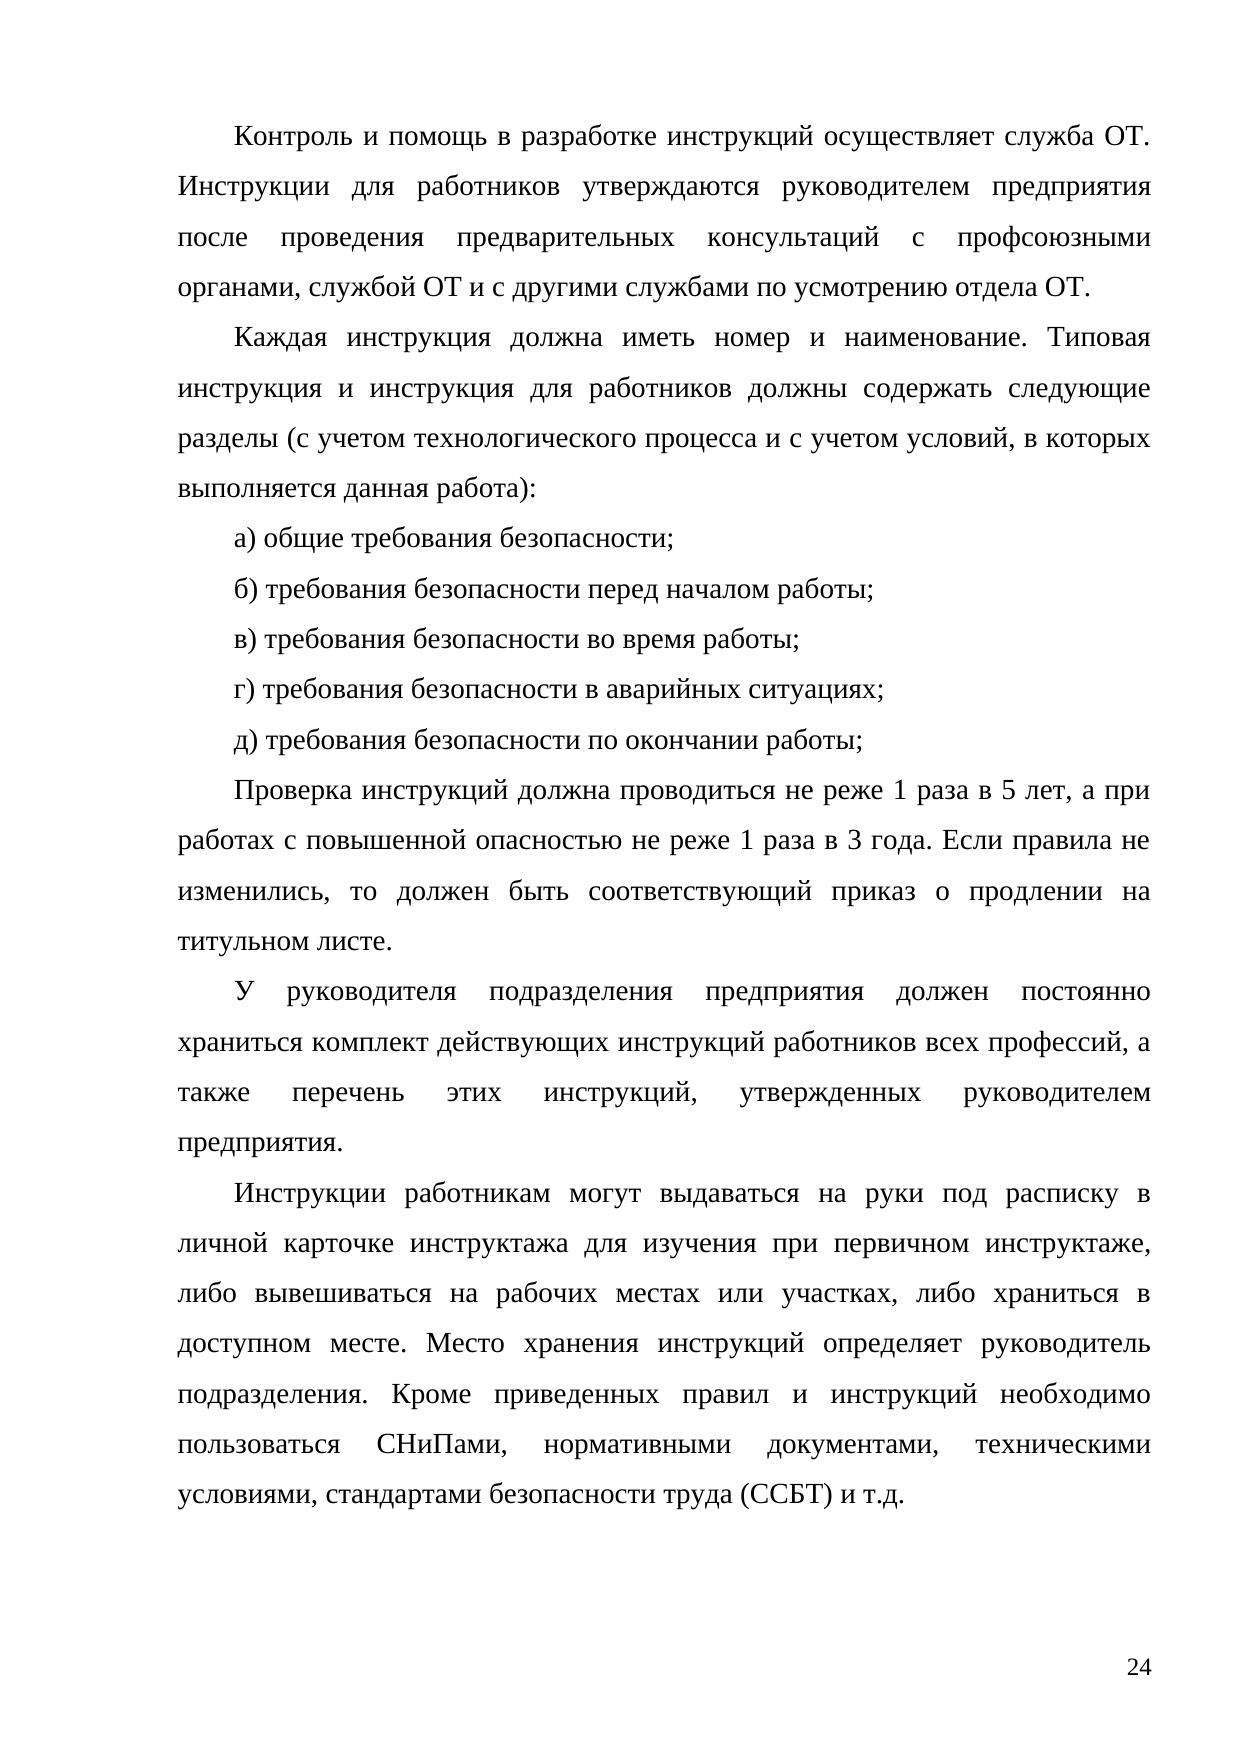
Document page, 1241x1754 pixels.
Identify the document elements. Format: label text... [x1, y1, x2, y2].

text Инструкции работникам могут выдаваться на руки под расписку в личной карточке инструктажа для изучения при первичном инструктаже, либо вывешиваться на рабочих местах или участках, либо храниться в доступном месте. Место хранения инструкций определяет руководитель подразделения. Кроме приведенных правил и инструкций необходимо пользоваться СНиПами, нормативными документами, техническими условиями, стандартами безопасности труда (ССБТ) и т.д. [177, 1175, 1152, 1510]
text Каждая инструкция должна иметь номер и наименование. Типовая инструкция и инструкция для работников должны содержать следующие разделы (с учетом технологического процесса и с учетом условий, в которых выполняется данная работа): [177, 319, 1152, 504]
text Проверка инструкций должна проводиться не реже 1 раза в 5 лет, а при работах с повышенной опасностью не реже 1 раза в 3 года. Если правила не изменились, то должен быть соответствующий приказ о продлении на титульном листе. [177, 772, 1152, 957]
text У руководителя подразделения предприятия должен постоянно храниться комплект действующих инструкций работников всех профессий, а также перечень этих инструкций, утвержденных руководителем предприятия. [177, 973, 1152, 1158]
text д) требования безопасности по окончании работы; [177, 722, 1152, 755]
text в) требования безопасности во время работы; [177, 621, 1152, 655]
text б) требования безопасности перед началом работы; [177, 571, 1152, 604]
text г) требования безопасности в аварийных ситуациях; [177, 672, 1152, 705]
text а) общие требования безопасности; [177, 521, 1152, 554]
text Контроль и помощь в разработке инструкций осуществляет служба ОТ. Инструкции для работников утверждаются руководителем предприятия после проведения предварительных консультаций с профсоюзными органами, службой ОТ и с другими службами по усмотрению отдела ОТ. [177, 118, 1152, 303]
